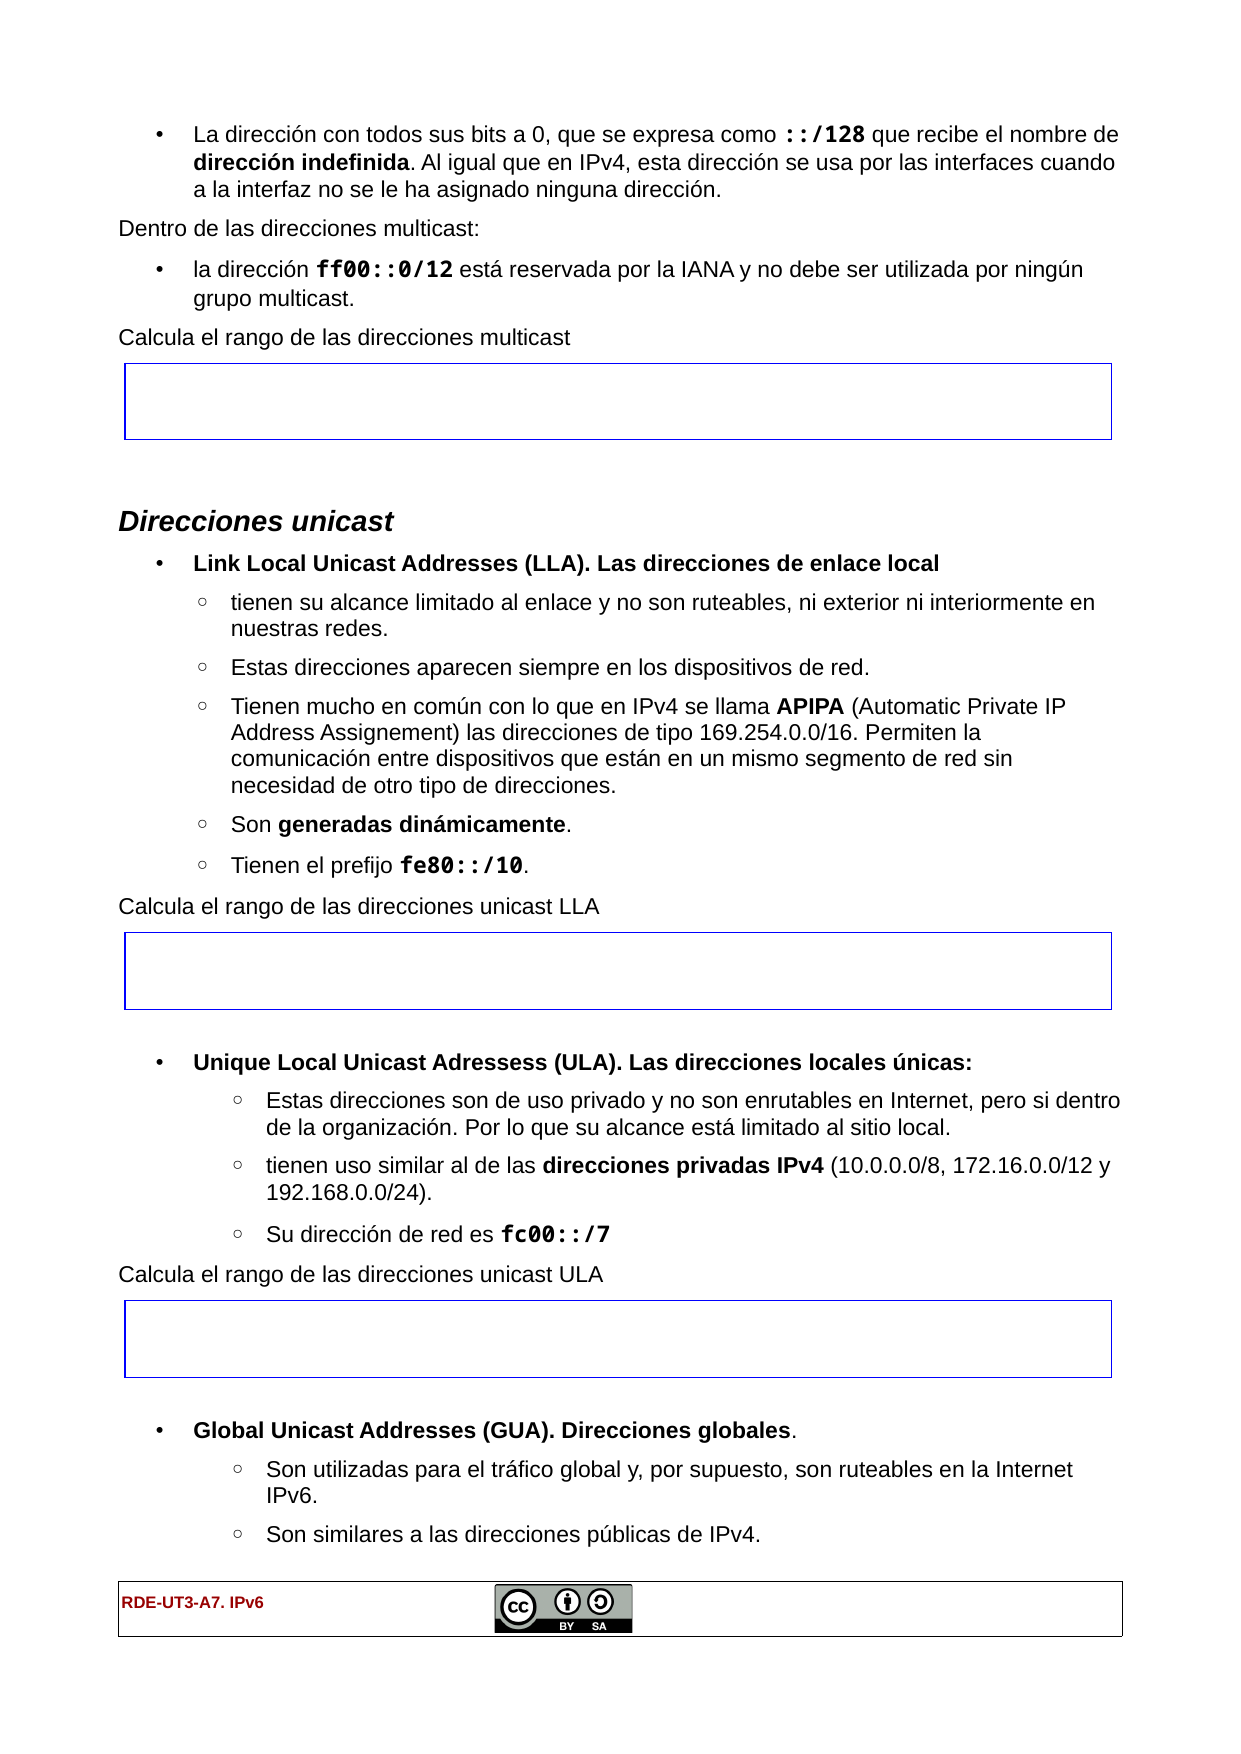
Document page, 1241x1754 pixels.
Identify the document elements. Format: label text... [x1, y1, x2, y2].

text Calcula el rango de las direcciones multicast [118, 323, 1122, 350]
list tienen uso similar al de las direcciones privadas IPv4 (10.0.0.0/8, 172.16.0.0/12 y 192.168.0.0/24). [228, 1152, 1122, 1205]
list tienen su alcance limitado al enlace y no son ruteables, ni exterior ni interiormente en nuestras redes. [193, 589, 1122, 641]
list Link Local Unicast Addresses (LLA). Las direcciones de enlace local [156, 550, 1122, 576]
list Son utilizadas para el tráfico global y, por supuesto, son ruteables en la Internet IPv6. [228, 1456, 1122, 1508]
list Tienen el prefijo fe80::/10. [193, 849, 1122, 881]
picture [494, 1584, 633, 1633]
list Global Unicast Addresses (GUA). Direcciones globales. [156, 1417, 1122, 1443]
text Calcula el rango de las direcciones unicast ULA [118, 1261, 1122, 1288]
list Son generadas dinámicamente. [193, 811, 1122, 837]
list Su dirección de red es fc00::/7 [228, 1218, 1122, 1249]
text Calcula el rango de las direcciones unicast LLA [118, 893, 1122, 919]
list Estas direcciones aparecen siempre en los dispositivos de red. [193, 654, 1122, 680]
list La dirección con todos sus bits a 0, que se expresa como ::/128 que recibe el nombre de dirección indefinida. Al igual que en IPv4, esta dirección se usa por las interfaces cuando a la interfaz no se le ha asignado ninguna dirección. [156, 118, 1122, 202]
list la dirección ff00::0/12 está reservada por la IANA y no debe ser utilizada por ningún grupo multicast. [156, 253, 1122, 311]
subtitle Direcciones unicast [118, 504, 1122, 537]
list Estas direcciones son de uso privado y no son enrutables en Internet, pero si dentro de la organización. Por lo que su alcance está limitado al sitio local. [228, 1087, 1122, 1140]
text Dentro de las direcciones multicast: [118, 214, 1122, 241]
table_header [126, 1301, 1111, 1377]
list Tienen mucho en común con lo que en IPv4 se llama APIPA (Automatic Private IP Address Assignement) las direcciones de tipo 169.254.0.0/16. Permiten la comunicación entre dispositivos que están en un mismo segmento de red sin necesidad de otro tipo de direcciones. [193, 693, 1122, 798]
table_header [126, 364, 1111, 439]
table_header [126, 933, 1111, 1008]
list Son similares a las direcciones públicas de IPv4. [228, 1521, 1122, 1547]
list Unique Local Unicast Adressess (ULA). Las direcciones locales únicas: [156, 1048, 1122, 1075]
